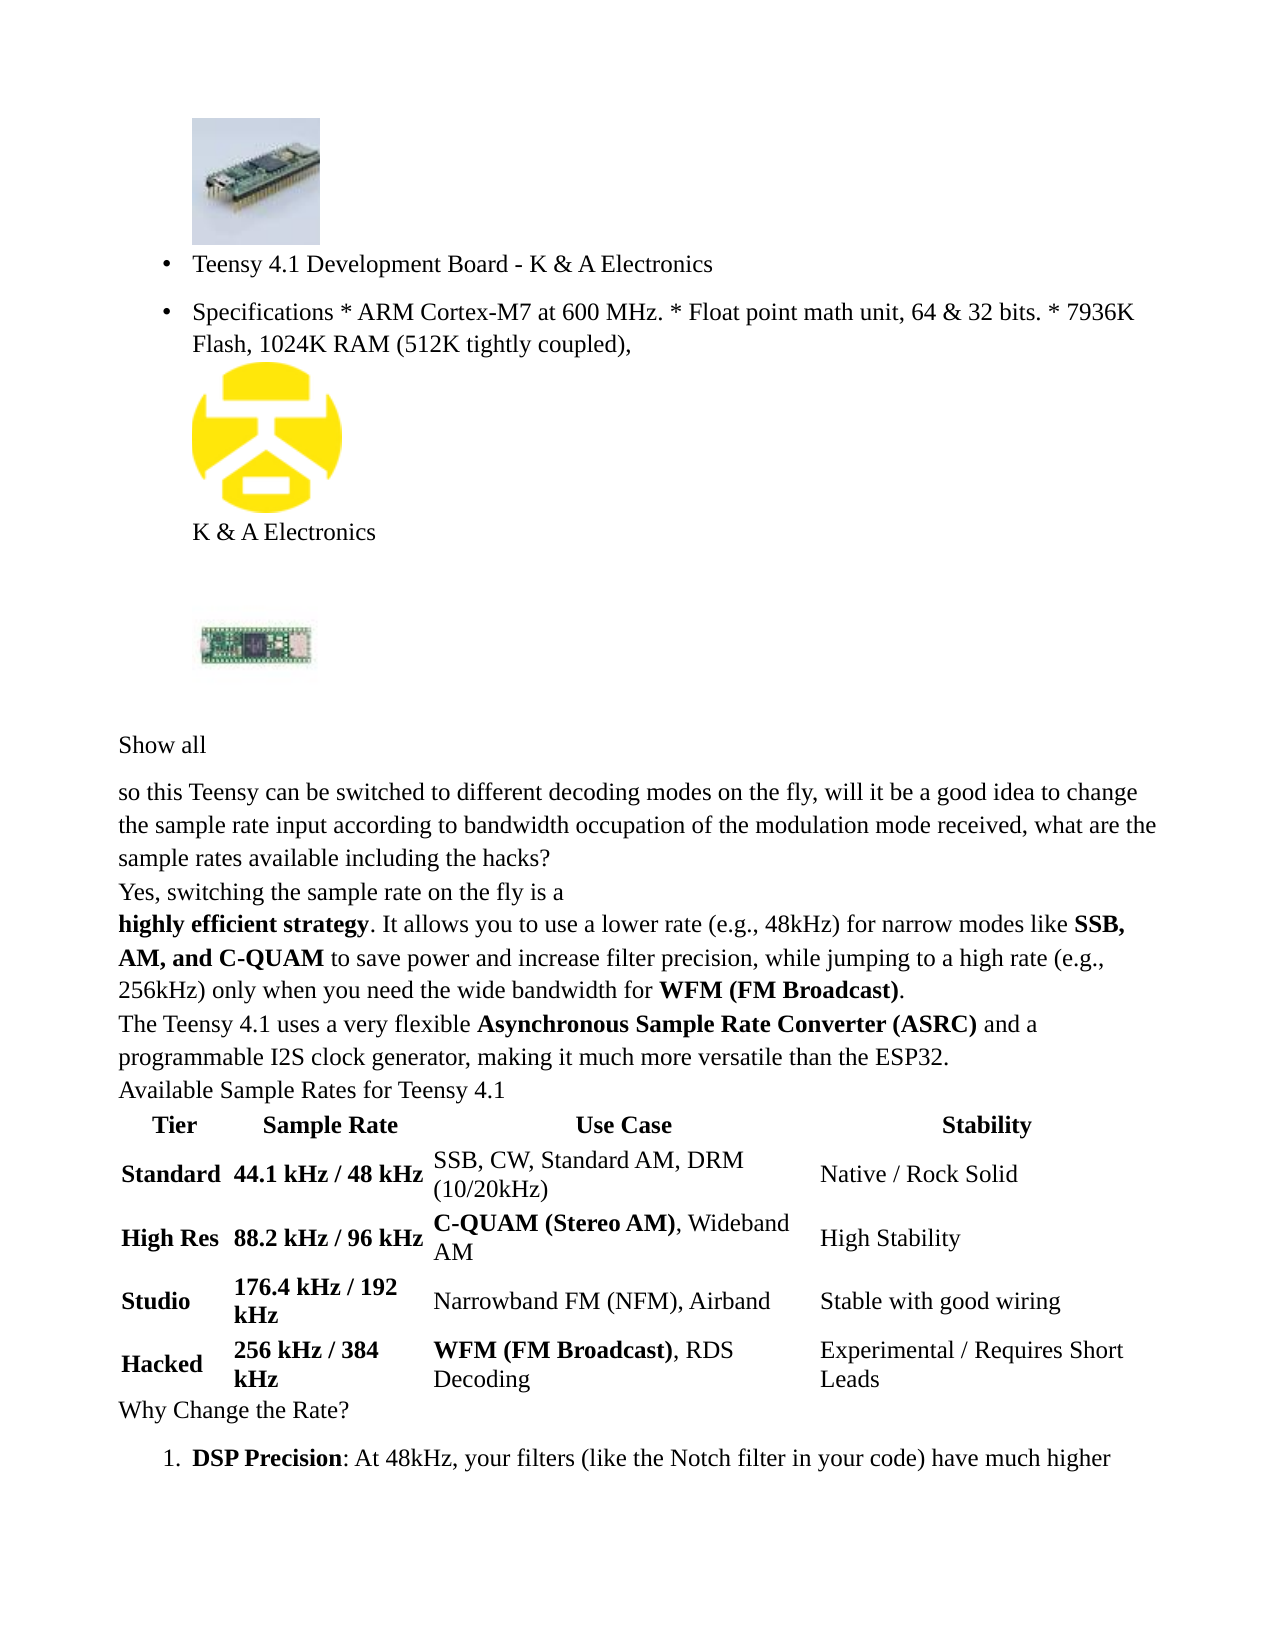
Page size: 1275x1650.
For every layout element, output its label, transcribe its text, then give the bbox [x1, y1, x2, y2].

text Show all [118, 730, 1157, 759]
table_cell WFM (FM Broadcast), RDS Decoding [430, 1332, 817, 1396]
table_cell Native / Rock Solid [817, 1142, 1157, 1206]
table_cell Stable with good wiring [817, 1269, 1157, 1332]
table_cell 88.2 kHz / 96 kHz [231, 1206, 430, 1269]
table_cell Standard [118, 1142, 231, 1206]
picture [192, 582, 320, 711]
text Available Sample Rates for Teensy 4.1 [118, 1075, 1157, 1103]
text The Teensy 4.1 uses a very flexible Asynchronous Sample Rate Converter (ASRC) and a programmable I2S clock generator, making it much more versatile than the ESP32. [118, 1009, 1157, 1070]
table_header Stability [817, 1108, 1157, 1142]
table_cell Experimental / Requires Short Leads [817, 1332, 1157, 1396]
table_cell C-QUAM (Stereo AM), Wideband AM [430, 1206, 817, 1269]
table_cell Studio [118, 1269, 231, 1332]
text Why Change the Rate? [118, 1396, 1157, 1424]
table_cell 256 kHz / 384 kHz [231, 1332, 430, 1396]
table_header Tier [118, 1108, 231, 1142]
table_cell 176.4 kHz / 192 kHz [231, 1269, 430, 1332]
table_cell Hacked [118, 1332, 231, 1396]
picture [192, 118, 320, 245]
text so this Teensy can be switched to different decoding modes on the fly, will it be a good idea to change the sample rate input according to bandwidth occupation of the modulation mode received, what are the sample rates available including the hacks? [118, 777, 1157, 872]
table_cell 44.1 kHz / 48 kHz [231, 1142, 430, 1206]
text Yes, switching the sample rate on the fly is a [118, 877, 1157, 905]
table_cell SSB, CW, Standard AM, DRM (10/20kHz) [430, 1142, 817, 1206]
table_cell High Res [118, 1206, 231, 1269]
table_cell Narrowband FM (NFM), Airband [430, 1269, 817, 1332]
list Specifications * ARM Cortex-M7 at 600 MHz. * Float point math unit, 64 & 32 bits. * 7936K Flash, 1024K RAM (512K tightly coupled), [162, 297, 1157, 358]
list Teensy 4.1 Development Board - K & A Electronics [162, 249, 1157, 278]
table_cell High Stability [817, 1206, 1157, 1269]
text highly efficient strategy. It allows you to use a lower rate (e.g., 48kHz) for narrow modes like SSB, AM, and C-QUAM to save power and increase filter precision, while jumping to a high rate (e.g., 256kHz) only when you need the wide bandwidth for WFM (FM Broadcast). [118, 909, 1157, 1004]
table_header Sample Rate [231, 1108, 430, 1142]
picture [192, 362, 342, 513]
table_header Use Case [430, 1108, 817, 1142]
list DSP Precision: At 48kHz, your filters (like the Notch filter in your code) have much higher [162, 1443, 1157, 1472]
list K & A Electronics [162, 517, 1157, 546]
